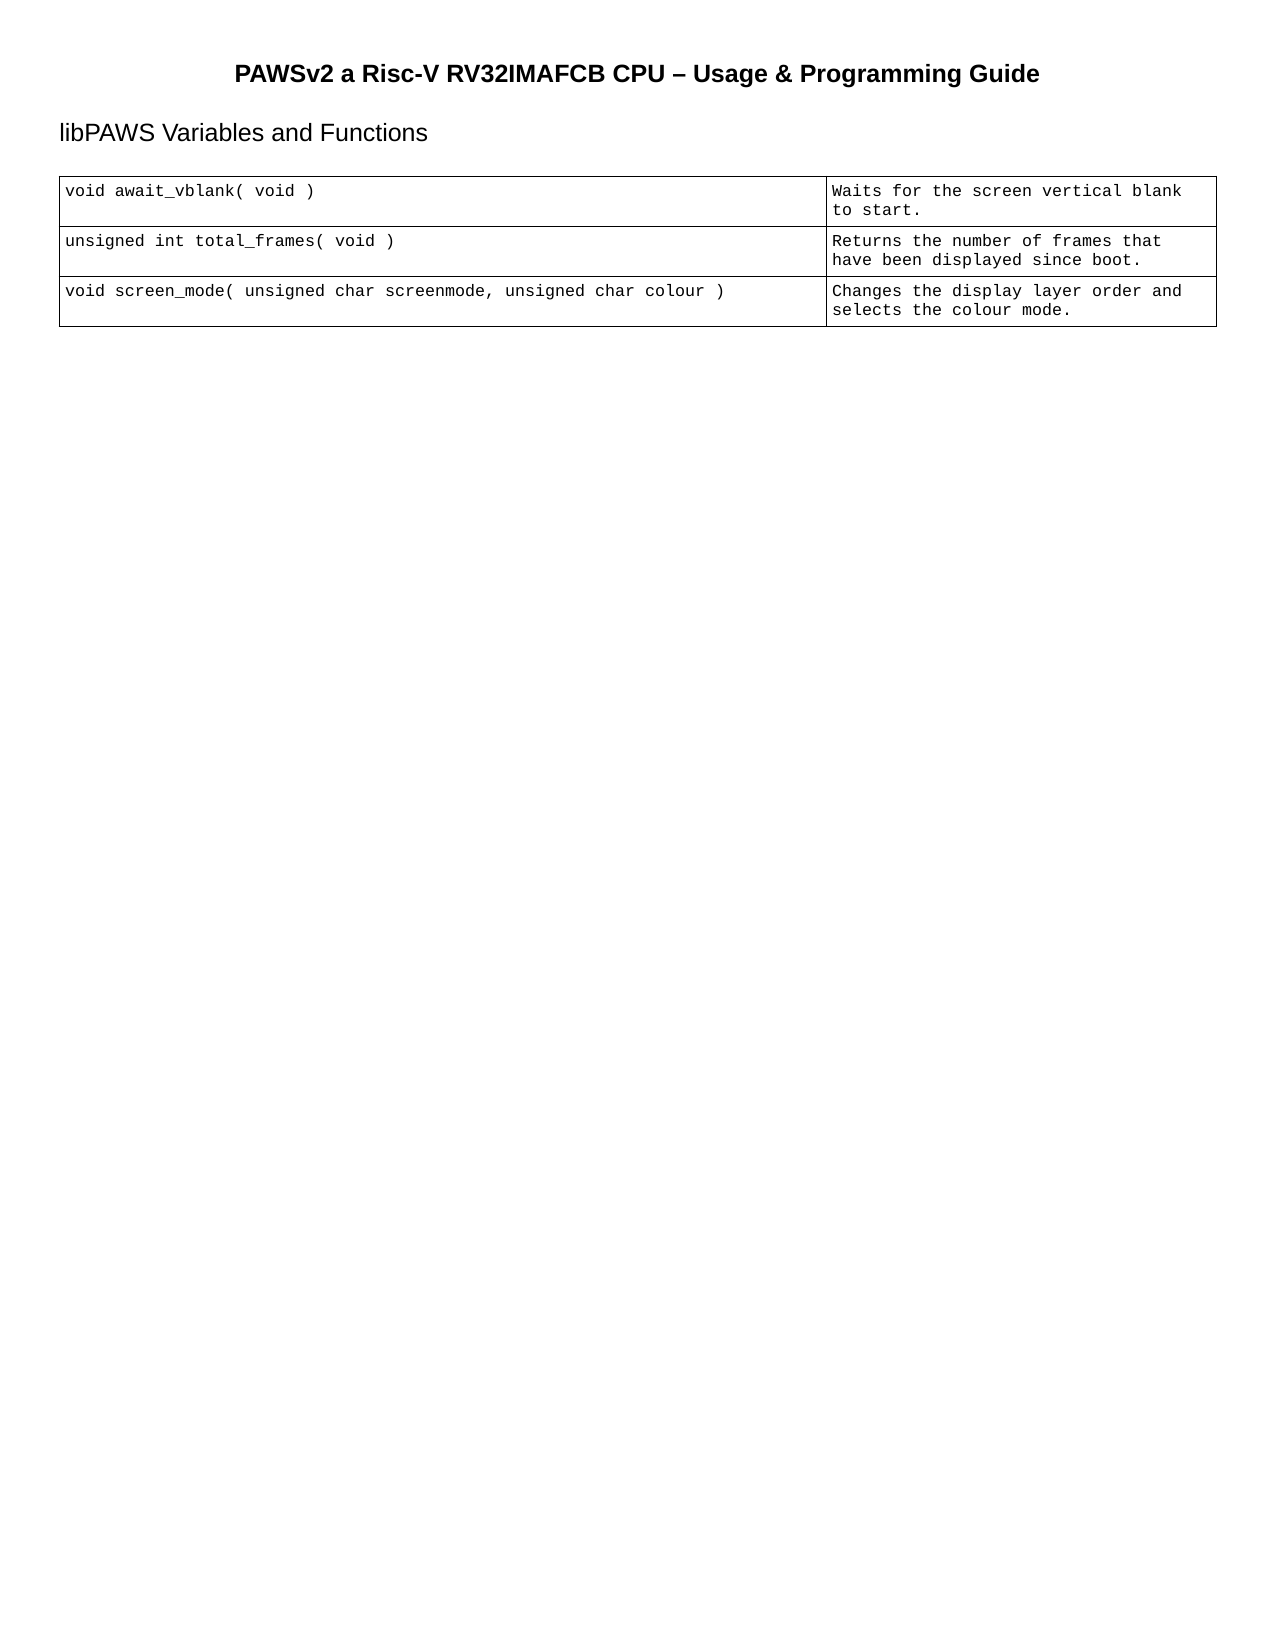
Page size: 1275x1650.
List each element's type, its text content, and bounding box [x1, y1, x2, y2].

table_cell Returns the number of frames that have been displayed since boot. [827, 227, 1216, 276]
table_header void await_vblank( void ) [60, 177, 826, 226]
table_cell Changes the display layer order and selects the colour mode. [827, 277, 1216, 326]
text libPAWS Variables and Functions [59, 118, 1216, 147]
table_header Waits for the screen vertical blank to start. [827, 177, 1216, 226]
table_cell unsigned int total_frames( void ) [60, 227, 826, 276]
table_cell void screen_mode( unsigned char screenmode, unsigned char colour ) [60, 277, 826, 326]
